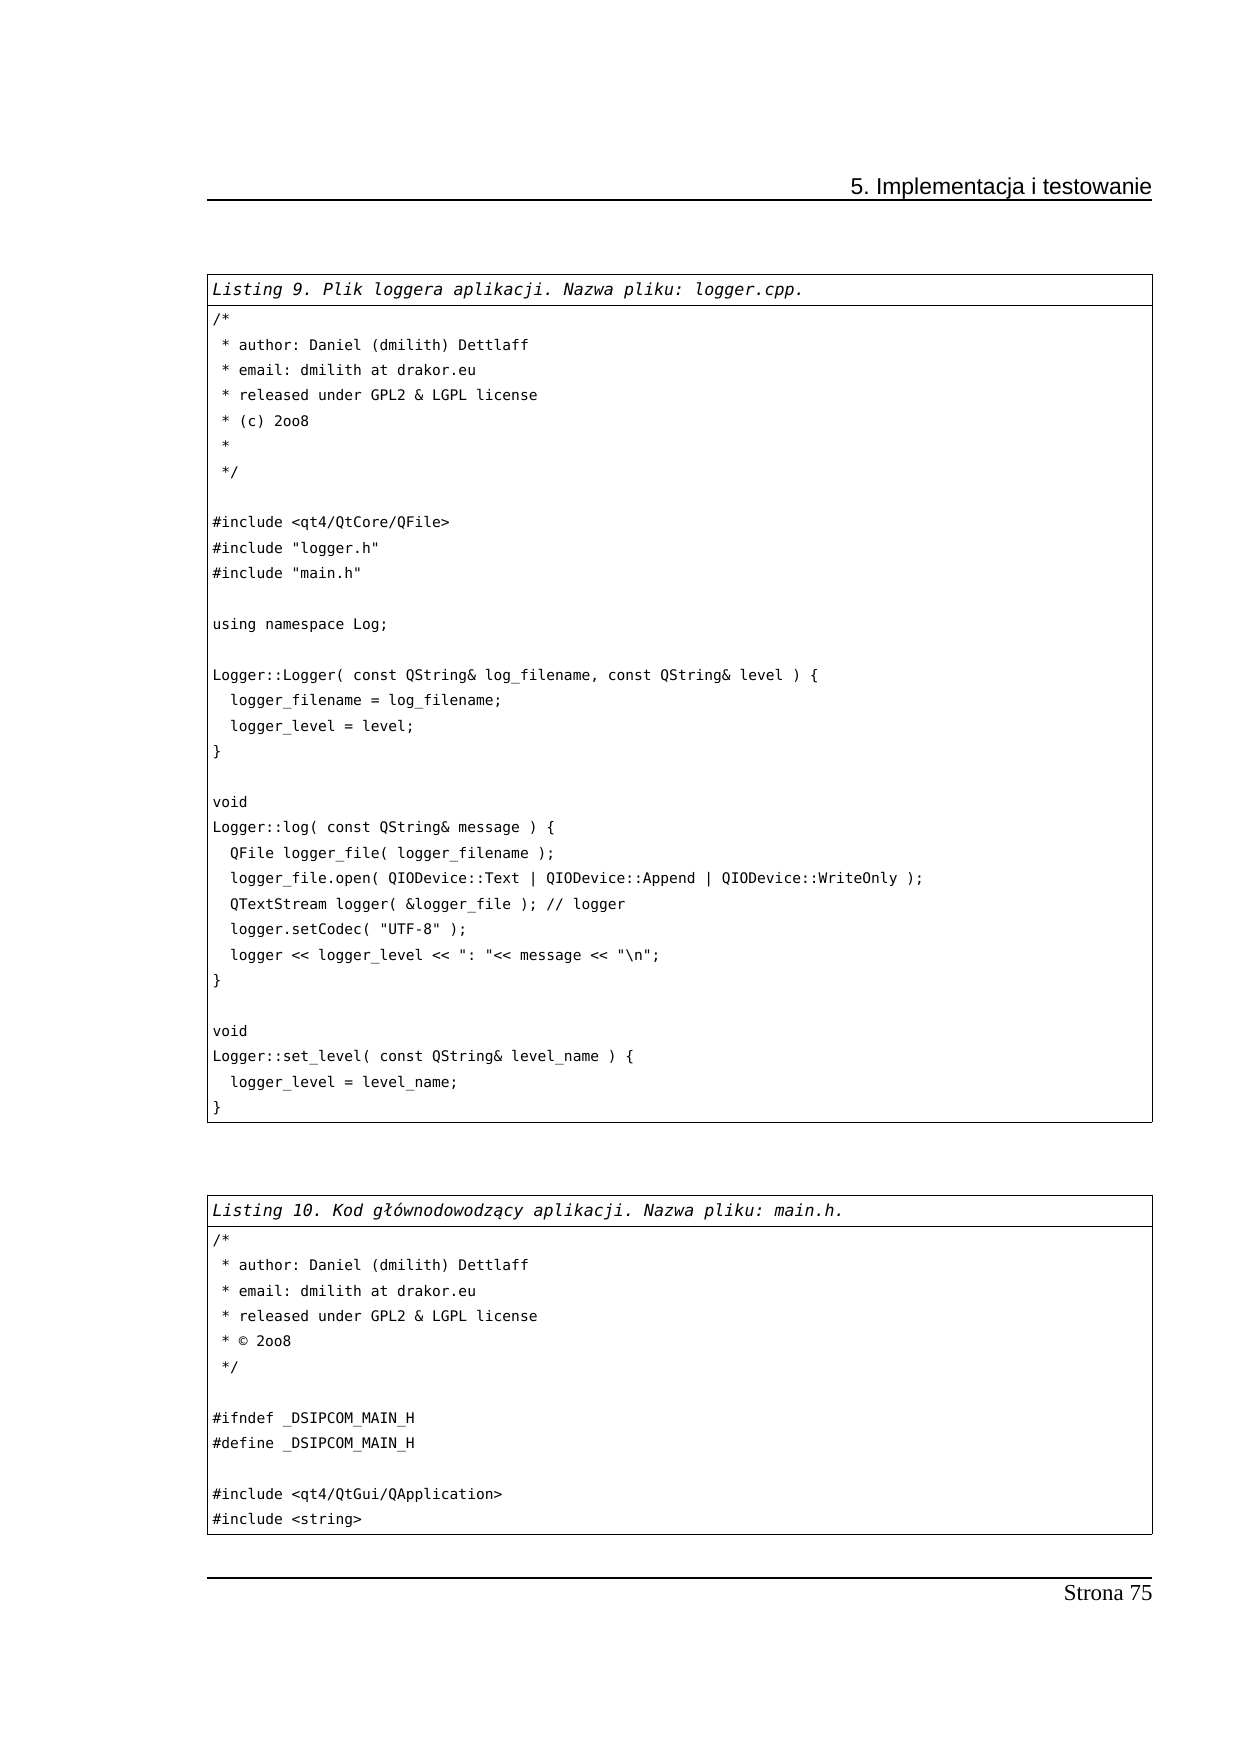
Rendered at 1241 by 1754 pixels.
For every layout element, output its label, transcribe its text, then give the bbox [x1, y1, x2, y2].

table_cell /* * author: Daniel (dmilith) Dettlaff * email: dmilith at drakor.eu * released under GPL2 & LGPL license * © 2oo8 */ #ifndef _DSIPCOM_MAIN_H #define _DSIPCOM_MAIN_H #include <qt4/QtGui/QApplication> #include <string> [208, 1227, 1152, 1534]
table_header Listing 9. Plik loggera aplikacji. Nazwa pliku: logger.cpp. [208, 275, 1152, 305]
table_header Listing 10. Kod głównodowodzący aplikacji. Nazwa pliku: main.h. [208, 1196, 1152, 1226]
table_cell /* * author: Daniel (dmilith) Dettlaff * email: dmilith at drakor.eu * released under GPL2 & LGPL license * (c) 2oo8 * */ #include <qt4/QtCore/QFile> #include "logger.h" #include "main.h" using namespace Log; Logger::Logger( const QString& log_filename, const QString& level ) { logger_filename = log_filename; logger_level = level; } void Logger::log( const QString& message ) { QFile logger_file( logger_filename ); logger_file.open( QIODevice::Text | QIODevice::Append | QIODevice::WriteOnly ); QTextStream logger( &logger_file ); // logger logger.setCodec( "UTF-8" ); logger << logger_level << ": "<< message << "\n"; } void Logger::set_level( const QString& level_name ) { logger_level = level_name; } [208, 306, 1152, 1122]
